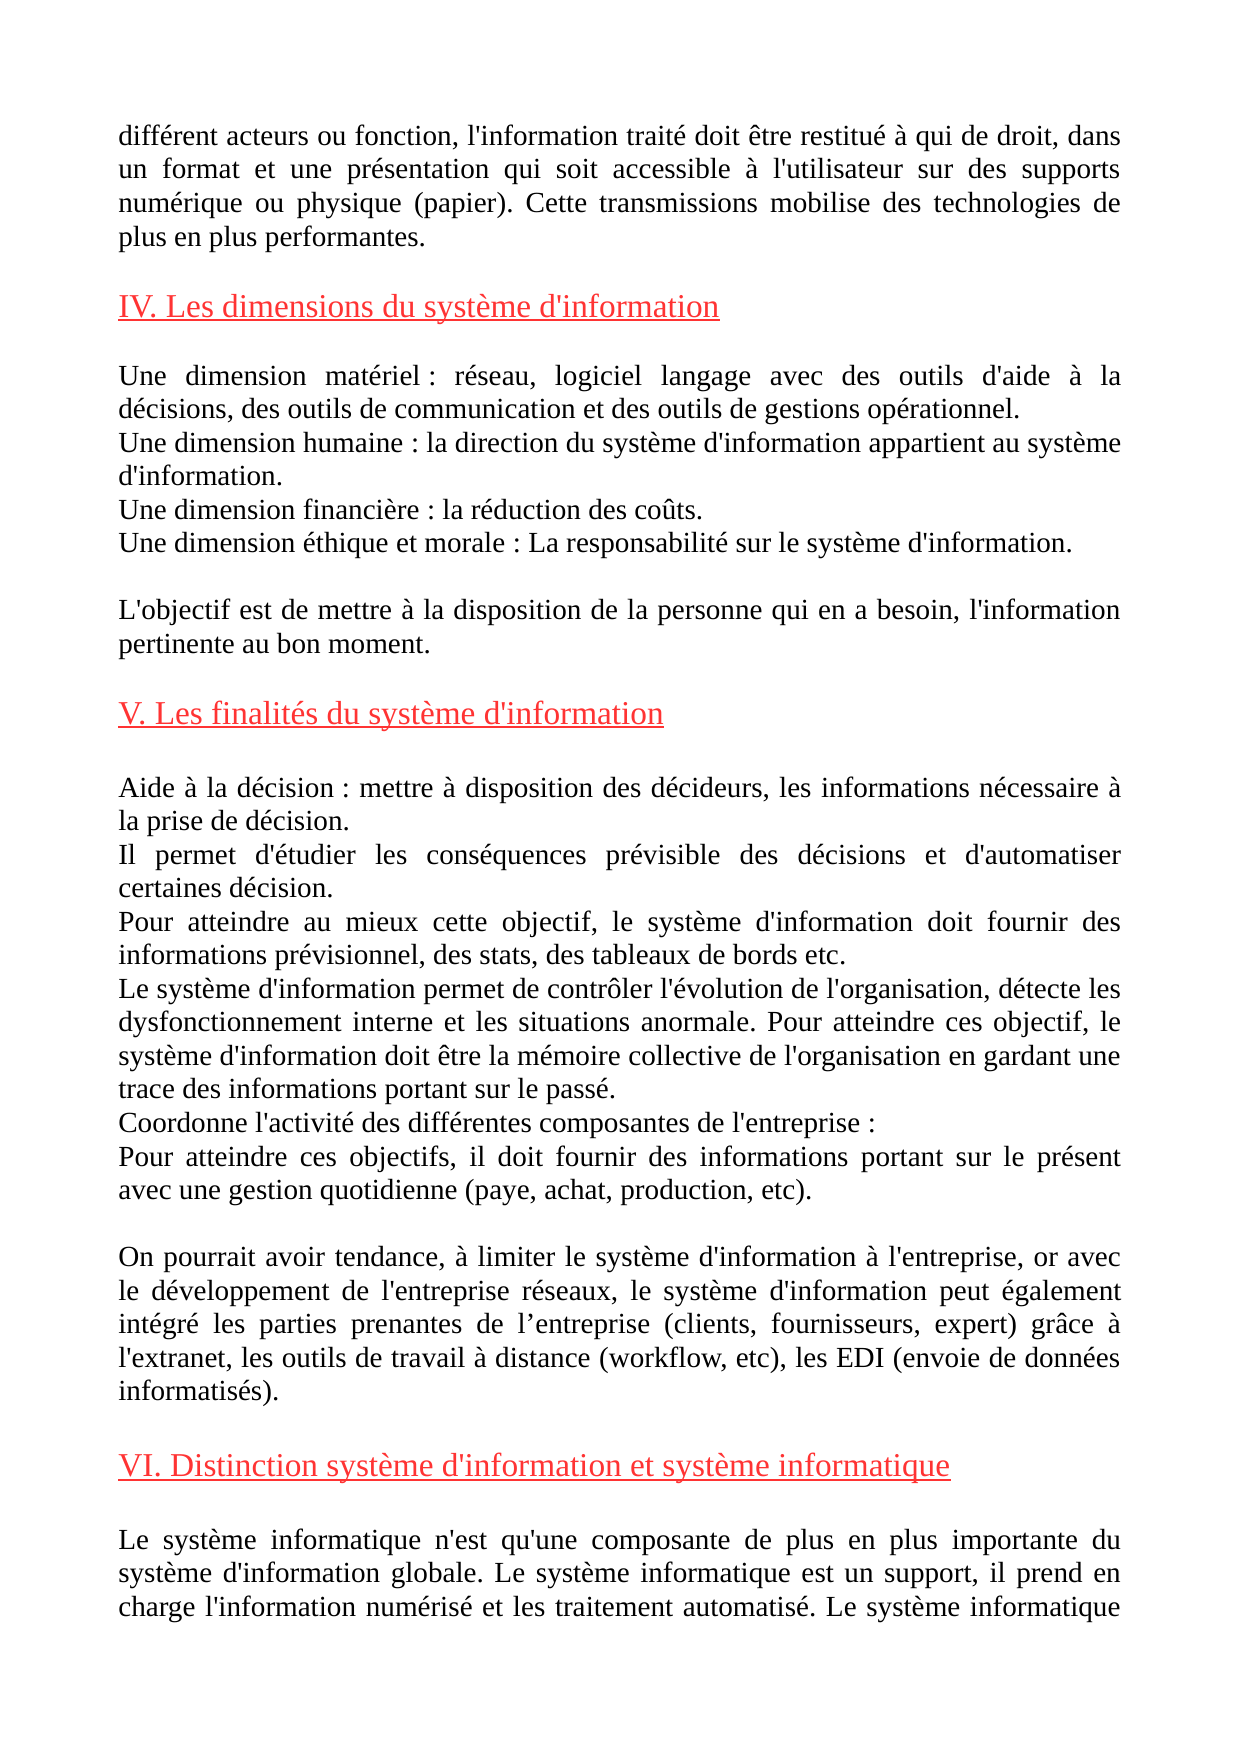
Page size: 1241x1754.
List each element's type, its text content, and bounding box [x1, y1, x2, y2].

text Une dimension financière : la réduction des coûts. [118, 492, 1122, 525]
text Il permet d'étudier les conséquences prévisible des décisions et d'automatiser certaines décision. [118, 837, 1122, 904]
text Une dimension éthique et morale : La responsabilité sur le système d'information. [118, 525, 1122, 559]
text VI. Distinction système d'information et système informatique [118, 1445, 1122, 1484]
text différent acteurs ou fonction, l'information traité doit être restitué à qui de droit, dans un format et une présentation qui soit accessible à l'utilisateur sur des supports numérique ou physique (papier). Cette transmissions mobilise des technologies de plus en plus performantes. [118, 118, 1122, 252]
text Coordonne l'activité des différentes composantes de l'entreprise : [118, 1105, 1122, 1139]
text Une dimension humaine : la direction du système d'information appartient au système d'information. [118, 425, 1122, 492]
text L'objectif est de mettre à la disposition de la personne qui en a besoin, l'information pertinente au bon moment. [118, 592, 1122, 659]
text Pour atteindre ces objectifs, il doit fournir des informations portant sur le présent avec une gestion quotidienne (paye, achat, production, etc). [118, 1139, 1122, 1206]
text Le système d'information permet de contrôler l'évolution de l'organisation, détecte les dysfonctionnement interne et les situations anormale. Pour atteindre ces objectif, le système d'information doit être la mémoire collective de l'organisation en gardant une trace des informations portant sur le passé. [118, 971, 1122, 1105]
text On pourrait avoir tendance, à limiter le système d'information à l'entreprise, or avec le développement de l'entreprise réseaux, le système d'information peut également intégré les parties prenantes de l’entreprise (clients, fournisseurs, expert) grâce à l'extranet, les outils de travail à distance (workflow, etc), les EDI (envoie de données informatisés). [118, 1239, 1122, 1407]
text IV. Les dimensions du système d'information [118, 286, 1122, 324]
text Le système informatique n'est qu'une composante de plus en plus importante du système d'information globale. Le système informatique est un support, il prend en charge l'information numérisé et les traitement automatisé. Le système informatique [118, 1522, 1122, 1623]
text Une dimension matériel : réseau, logiciel langage avec des outils d'aide à la décisions, des outils de communication et des outils de gestions opérationnel. [118, 358, 1122, 425]
text V. Les finalités du système d'information [118, 693, 1122, 731]
text Pour atteindre au mieux cette objectif, le système d'information doit fournir des informations prévisionnel, des stats, des tableaux de bords etc. [118, 904, 1122, 971]
text Aide à la décision : mettre à disposition des décideurs, les informations nécessaire à la prise de décision. [118, 770, 1122, 837]
